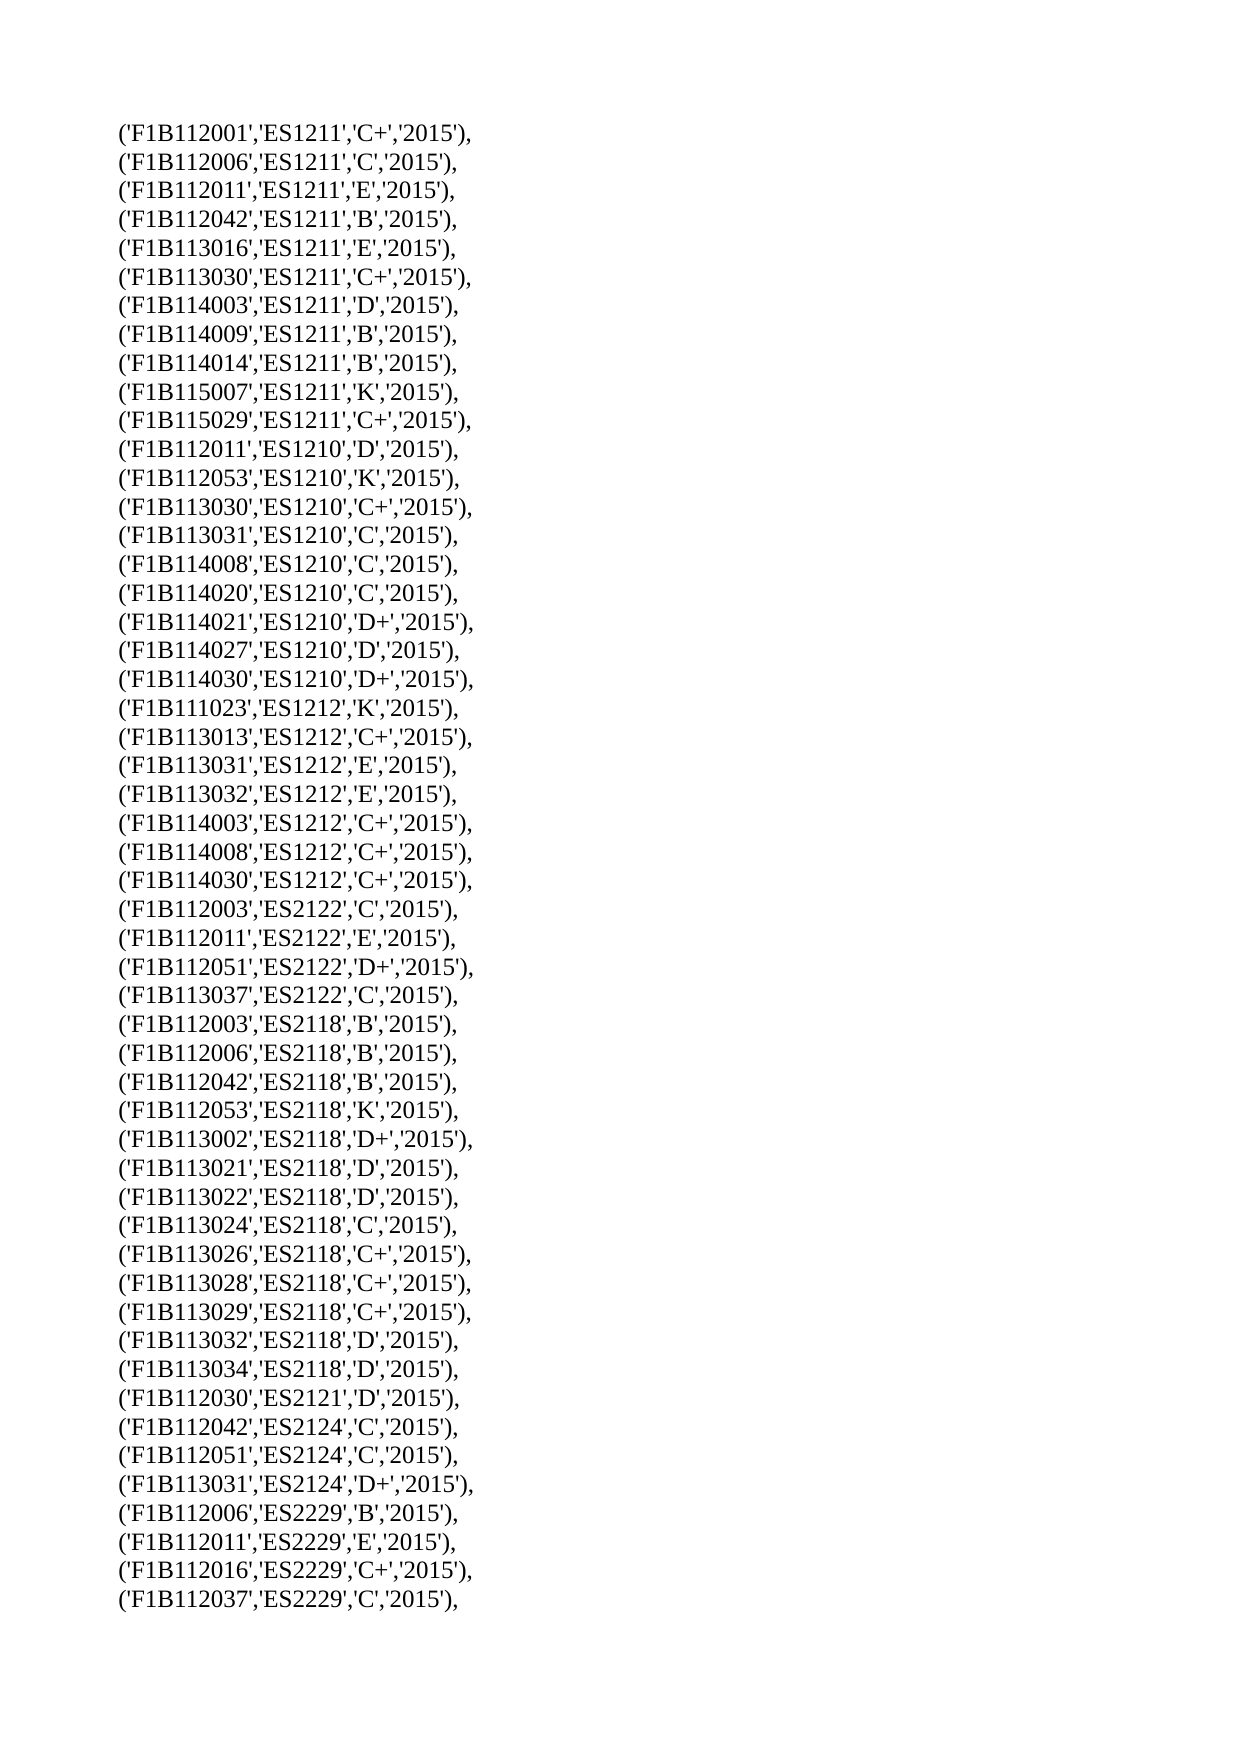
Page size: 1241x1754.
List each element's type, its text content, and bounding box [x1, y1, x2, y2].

text ('F1B114020','ES1210','C','2015'), [118, 578, 1122, 607]
text ('F1B114014','ES1211','B','2015'), [118, 348, 1122, 377]
text ('F1B113030','ES1211','C+','2015'), [118, 262, 1122, 291]
text ('F1B112011','ES1210','D','2015'), [118, 434, 1122, 463]
text ('F1B112051','ES2122','D+','2015'), [118, 952, 1122, 981]
text ('F1B114008','ES1210','C','2015'), [118, 549, 1122, 578]
text ('F1B115007','ES1211','K','2015'), [118, 377, 1122, 406]
text ('F1B114003','ES1211','D','2015'), [118, 291, 1122, 319]
text ('F1B112006','ES2118','B','2015'), [118, 1038, 1122, 1067]
text ('F1B113022','ES2118','D','2015'), [118, 1182, 1122, 1211]
text ('F1B113026','ES2118','C+','2015'), [118, 1239, 1122, 1268]
text ('F1B114030','ES1210','D+','2015'), [118, 664, 1122, 693]
text ('F1B113034','ES2118','D','2015'), [118, 1354, 1122, 1383]
text ('F1B112042','ES2118','B','2015'), [118, 1067, 1122, 1096]
text ('F1B114009','ES1211','B','2015'), [118, 319, 1122, 348]
text ('F1B114008','ES1212','C+','2015'), [118, 837, 1122, 866]
text ('F1B114021','ES1210','D+','2015'), [118, 607, 1122, 636]
text ('F1B112003','ES2118','B','2015'), [118, 1009, 1122, 1038]
text ('F1B115029','ES1211','C+','2015'), [118, 406, 1122, 434]
text ('F1B113024','ES2118','C','2015'), [118, 1211, 1122, 1239]
text ('F1B112003','ES2122','C','2015'), [118, 894, 1122, 923]
text ('F1B114027','ES1210','D','2015'), [118, 636, 1122, 664]
text ('F1B114030','ES1212','C+','2015'), [118, 866, 1122, 894]
text ('F1B113031','ES1210','C','2015'), [118, 521, 1122, 549]
text ('F1B112053','ES1210','K','2015'), [118, 463, 1122, 492]
text ('F1B112016','ES2229','C+','2015'), [118, 1556, 1122, 1584]
text ('F1B112006','ES2229','B','2015'), [118, 1498, 1122, 1527]
text ('F1B112011','ES1211','E','2015'), [118, 176, 1122, 204]
text ('F1B113029','ES2118','C+','2015'), [118, 1297, 1122, 1326]
text ('F1B113016','ES1211','E','2015'), [118, 233, 1122, 262]
text ('F1B113030','ES1210','C+','2015'), [118, 492, 1122, 521]
text ('F1B113021','ES2118','D','2015'), [118, 1153, 1122, 1182]
text ('F1B112037','ES2229','C','2015'), [118, 1584, 1122, 1613]
text ('F1B114003','ES1212','C+','2015'), [118, 808, 1122, 837]
text ('F1B112042','ES2124','C','2015'), [118, 1412, 1122, 1441]
text ('F1B112001','ES1211','C+','2015'), [118, 118, 1122, 147]
text ('F1B112011','ES2122','E','2015'), [118, 923, 1122, 952]
text ('F1B113013','ES1212','C+','2015'), [118, 722, 1122, 751]
text ('F1B113002','ES2118','D+','2015'), [118, 1124, 1122, 1153]
text ('F1B112053','ES2118','K','2015'), [118, 1096, 1122, 1124]
text ('F1B113032','ES2118','D','2015'), [118, 1326, 1122, 1354]
text ('F1B113032','ES1212','E','2015'), [118, 779, 1122, 808]
text ('F1B113031','ES2124','D+','2015'), [118, 1469, 1122, 1498]
text ('F1B112011','ES2229','E','2015'), [118, 1527, 1122, 1556]
text ('F1B113037','ES2122','C','2015'), [118, 981, 1122, 1009]
text ('F1B113028','ES2118','C+','2015'), [118, 1268, 1122, 1297]
text ('F1B113031','ES1212','E','2015'), [118, 751, 1122, 779]
text ('F1B112006','ES1211','C','2015'), [118, 147, 1122, 176]
text ('F1B112042','ES1211','B','2015'), [118, 204, 1122, 233]
text ('F1B112051','ES2124','C','2015'), [118, 1441, 1122, 1469]
text ('F1B112030','ES2121','D','2015'), [118, 1383, 1122, 1412]
text ('F1B111023','ES1212','K','2015'), [118, 693, 1122, 722]
